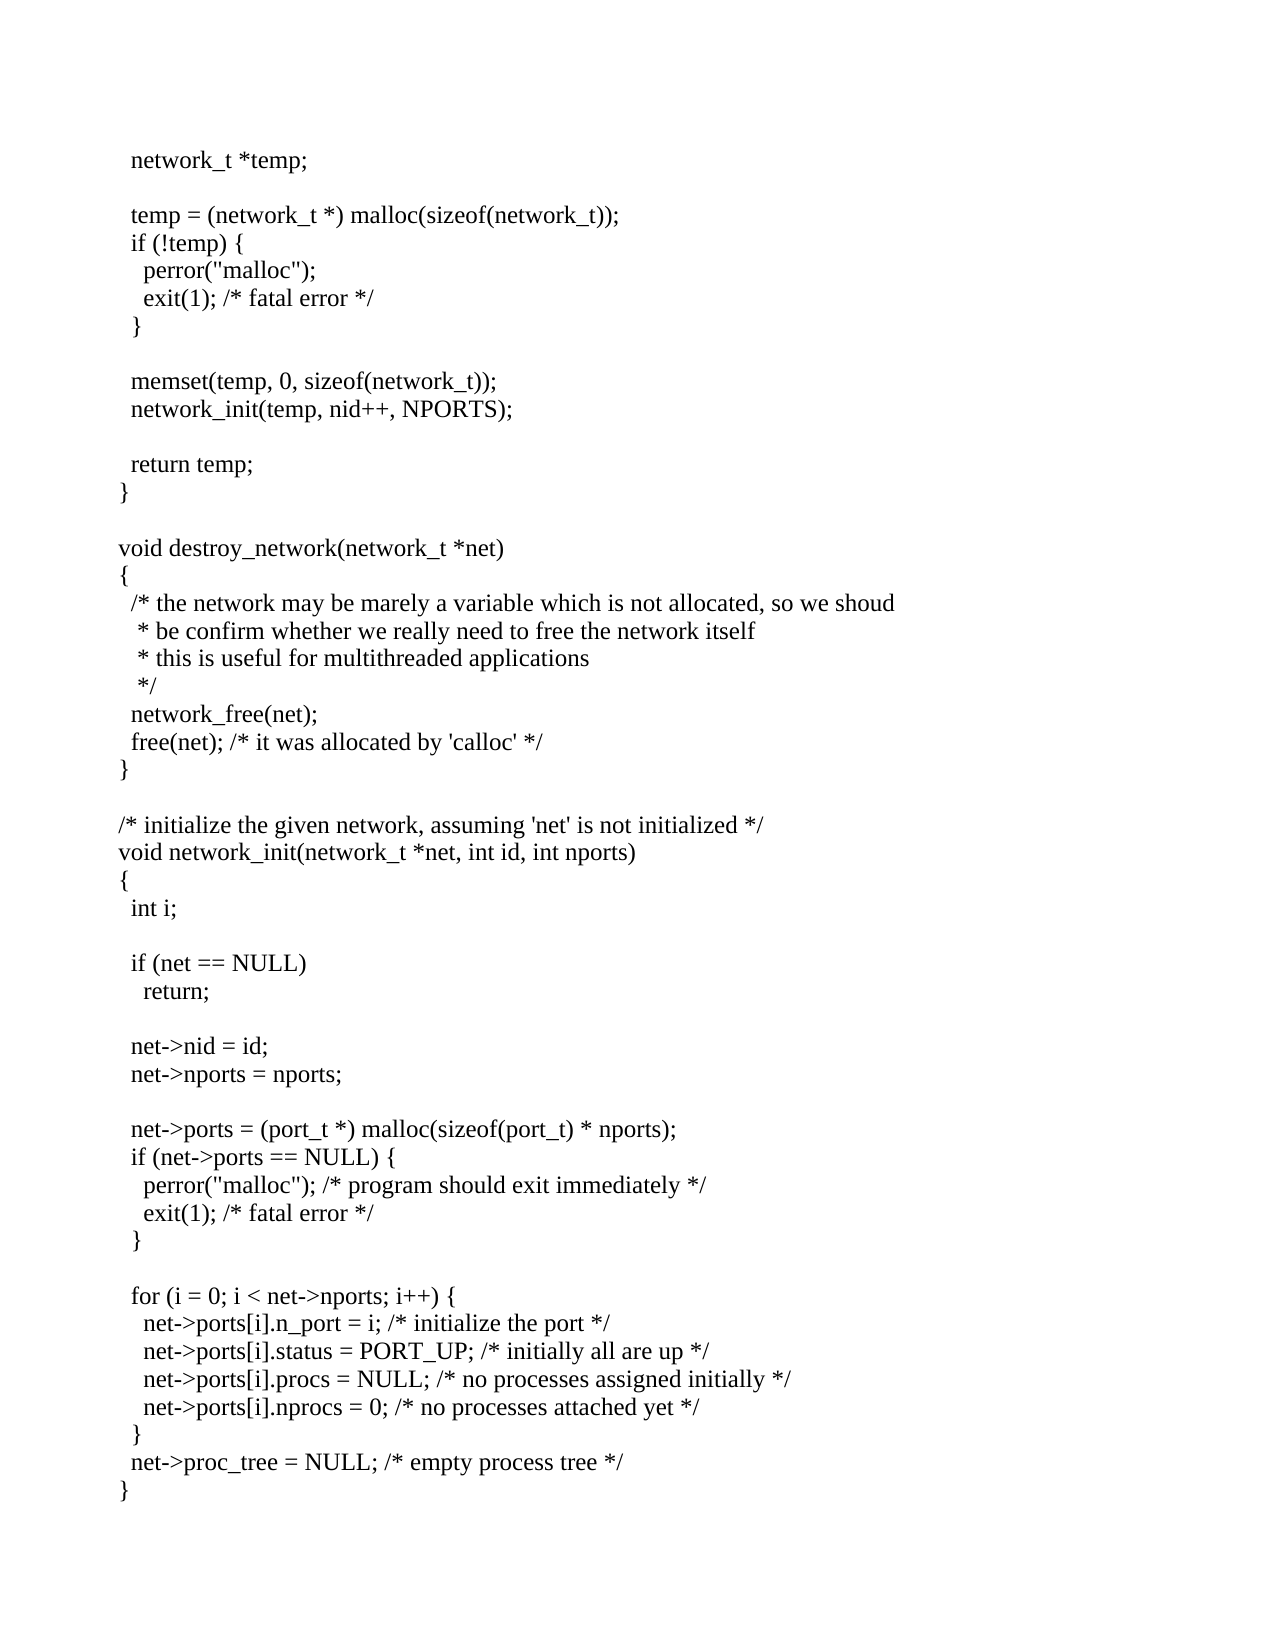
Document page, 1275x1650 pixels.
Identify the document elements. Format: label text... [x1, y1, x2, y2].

text { [118, 561, 1157, 589]
text if (net->ports == NULL) { [118, 1143, 1157, 1171]
text } [118, 1420, 1157, 1448]
text temp = (network_t *) malloc(sizeof(network_t)); [118, 201, 1157, 229]
text return temp; [118, 451, 1157, 478]
text * be confirm whether we really need to free the network itself [118, 617, 1157, 644]
text free(net); /* it was allocated by 'calloc' */ [118, 728, 1157, 755]
text net->ports[i].procs = NULL; /* no processes assigned initially */ [118, 1365, 1157, 1393]
text * this is useful for multithreaded applications [118, 644, 1157, 672]
text net->nports = nports; [118, 1060, 1157, 1088]
text } [118, 1476, 1157, 1503]
text } [118, 1226, 1157, 1254]
text network_t *temp; [118, 146, 1157, 173]
text network_free(net); [118, 700, 1157, 728]
text for (i = 0; i < net->nports; i++) { [118, 1282, 1157, 1309]
text net->ports[i].n_port = i; /* initialize the port */ [118, 1309, 1157, 1337]
text network_init(temp, nid++, NPORTS); [118, 395, 1157, 423]
text net->ports[i].nprocs = 0; /* no processes attached yet */ [118, 1393, 1157, 1420]
text } [118, 478, 1157, 506]
text } [118, 755, 1157, 783]
text perror("malloc"); [118, 257, 1157, 284]
text exit(1); /* fatal error */ [118, 1199, 1157, 1226]
text void destroy_network(network_t *net) [118, 534, 1157, 561]
text /* initialize the given network, assuming 'net' is not initialized */ [118, 811, 1157, 838]
text int i; [118, 894, 1157, 922]
text net->nid = id; [118, 1032, 1157, 1060]
text if (net == NULL) [118, 949, 1157, 977]
text if (!temp) { [118, 229, 1157, 257]
text perror("malloc"); /* program should exit immediately */ [118, 1171, 1157, 1199]
text net->ports[i].status = PORT_UP; /* initially all are up */ [118, 1337, 1157, 1365]
text void network_init(network_t *net, int id, int nports) [118, 838, 1157, 866]
text memset(temp, 0, sizeof(network_t)); [118, 367, 1157, 395]
text } [118, 312, 1157, 340]
text return; [118, 977, 1157, 1005]
text net->proc_tree = NULL; /* empty process tree */ [118, 1448, 1157, 1476]
text */ [118, 672, 1157, 700]
text exit(1); /* fatal error */ [118, 284, 1157, 312]
text /* the network may be marely a variable which is not allocated, so we shoud [118, 589, 1157, 617]
text net->ports = (port_t *) malloc(sizeof(port_t) * nports); [118, 1116, 1157, 1143]
text { [118, 866, 1157, 894]
